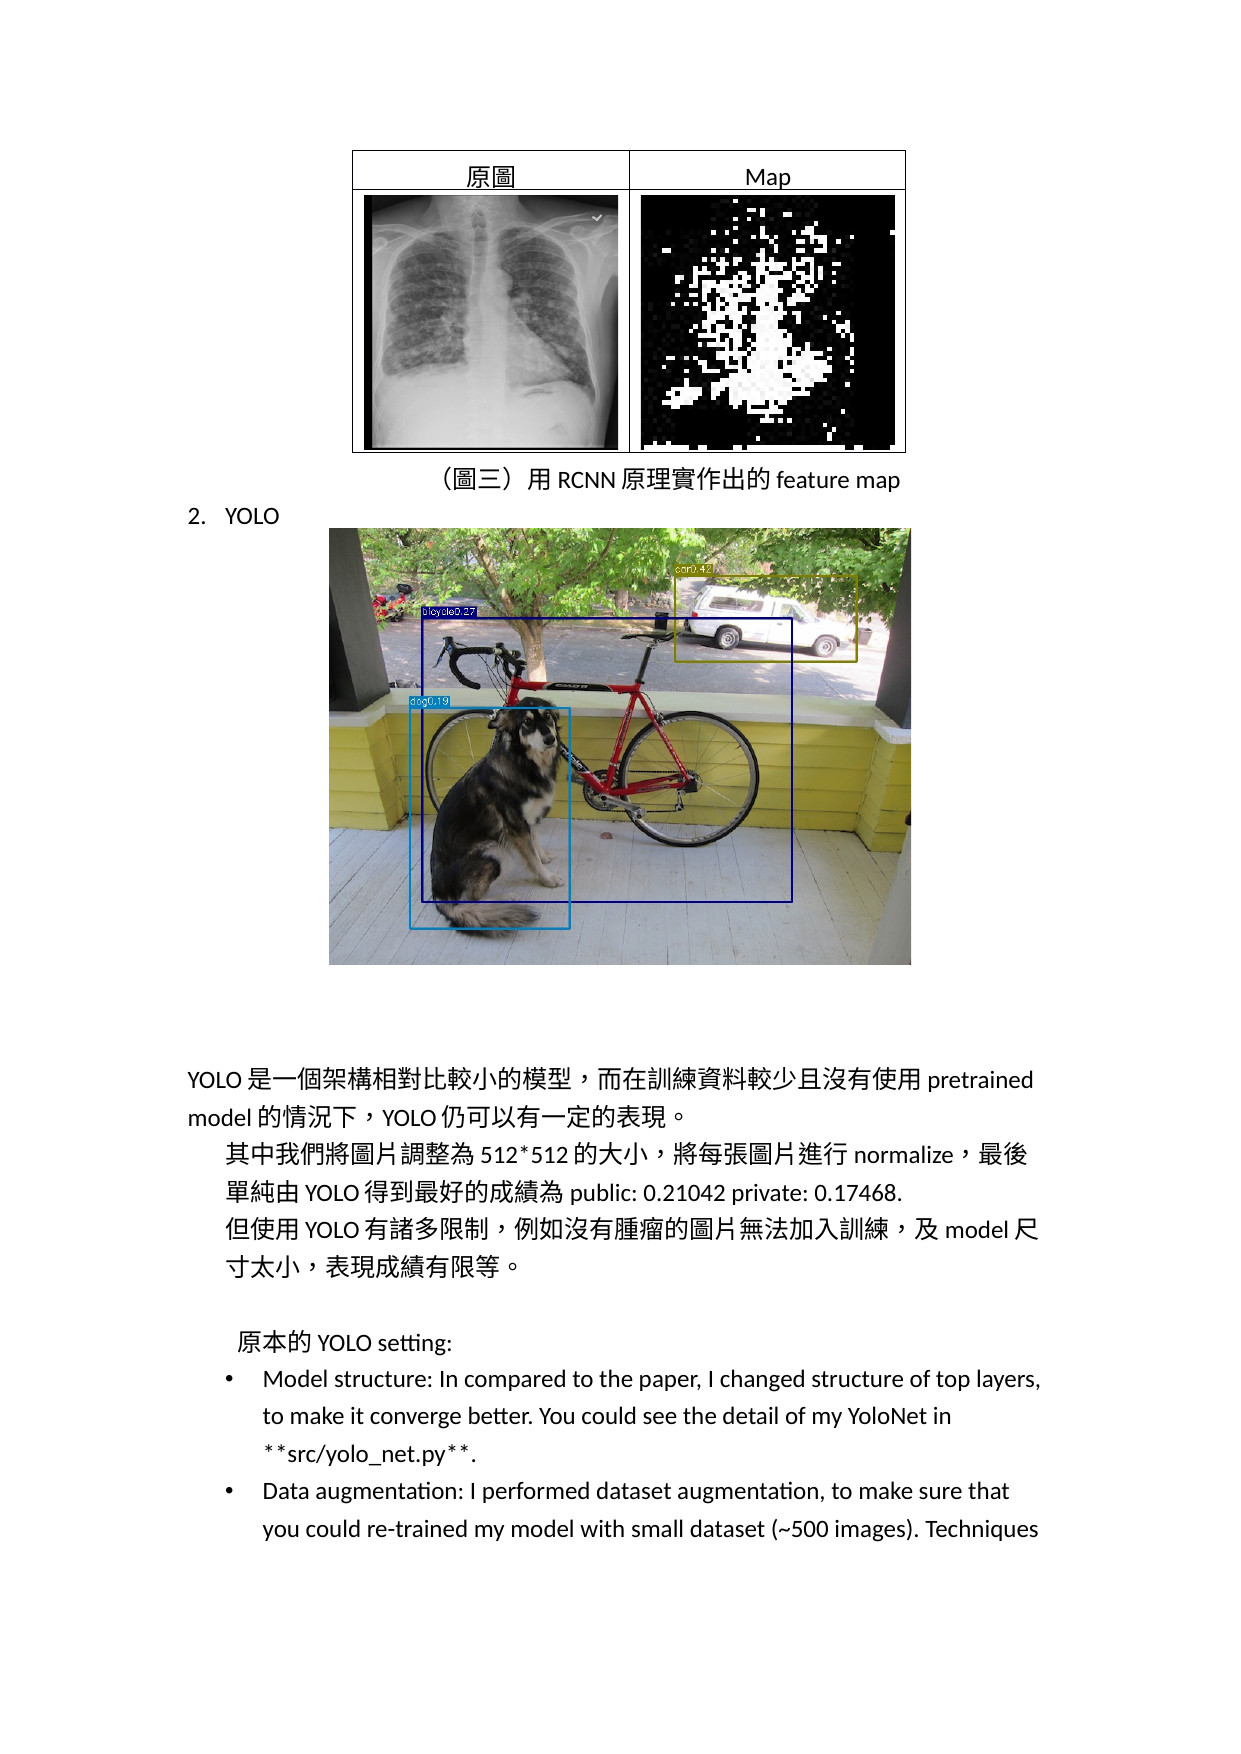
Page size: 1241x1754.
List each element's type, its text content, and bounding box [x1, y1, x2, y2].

list 但使用YOLO有諸多限制，例如沒有腫瘤的圖片無法加入訓練，及model尺寸太小，表現成績有限等。 [225, 1203, 1053, 1278]
picture [364, 195, 619, 450]
list Model structure: In compared to the paper, I changed structure of top layers, to make it converge better. You could see the detail of my YoloNet in **src/yolo_net.py**. [225, 1353, 1053, 1466]
list Data augmentation: I performed dataset augmentation, to make sure that you could re-trained my model with small dataset (~500 images). Techniques [225, 1466, 1053, 1541]
picture [329, 528, 912, 965]
list 原本的YOLO setting: [187, 1316, 1053, 1353]
list YOLO [187, 491, 1053, 528]
list （圖三）用RCNN原理實作出的feature map [225, 453, 1053, 491]
list 其中我們將圖片調整為512*512的大小，將每張圖片進行normalize，最後單純由YOLO得到最好的成績為public: 0.21042 private: 0.17468. [225, 1128, 1053, 1203]
table_cell [630, 190, 905, 452]
table_header Map [630, 151, 905, 188]
picture [640, 195, 895, 450]
list YOLO是一個架構相對比較小的模型，而在訓練資料較少且沒有使用pretrained model的情況下，YOLO仍可以有一定的表現。 [187, 1053, 1053, 1128]
table_header 原圖 [353, 151, 629, 188]
table_cell [353, 190, 629, 452]
